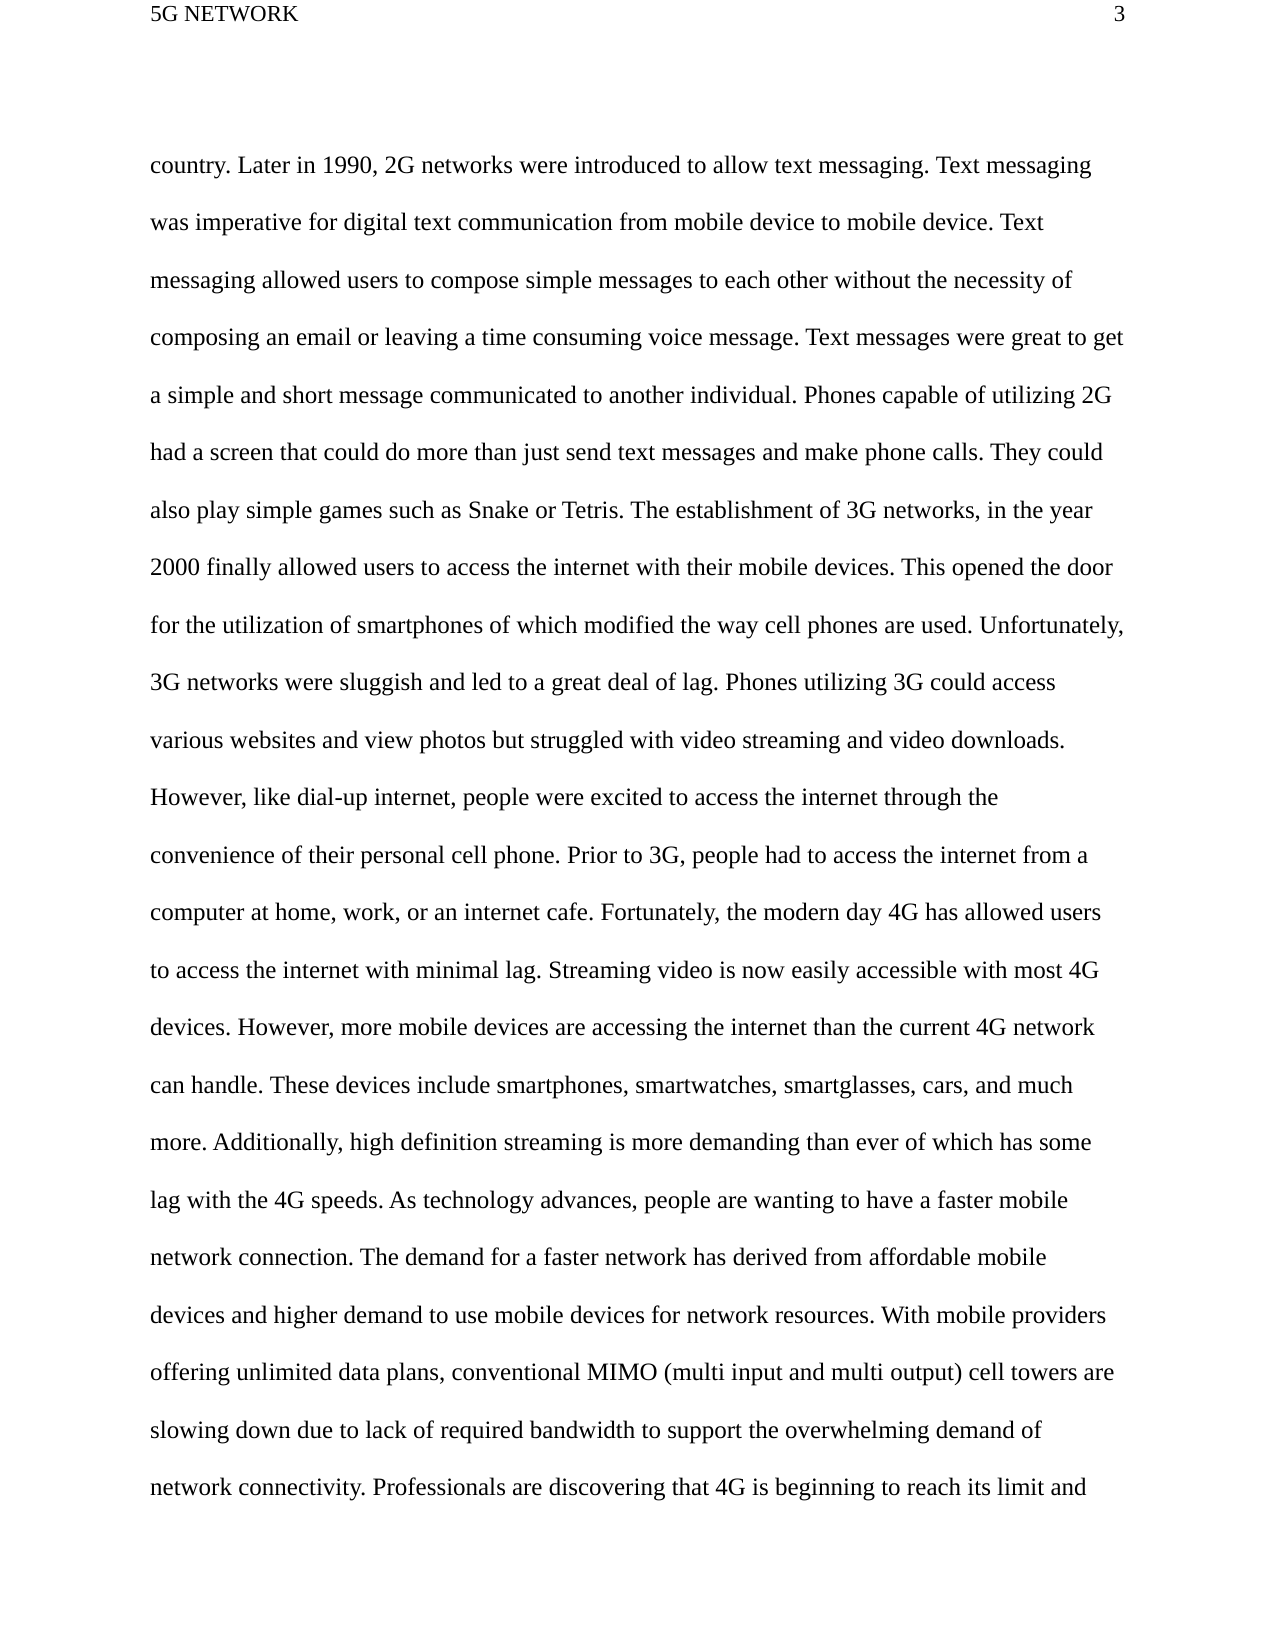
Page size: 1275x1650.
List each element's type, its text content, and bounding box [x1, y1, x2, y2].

text country. Later in 1990, 2G networks were introduced to allow text messaging. Text messaging was imperative for digital text communication from mobile device to mobile device. Text messaging allowed users to compose simple messages to each other without the necessity of composing an email or leaving a time consuming voice message. Text messages were great to get a simple and short message communicated to another individual. Phones capable of utilizing 2G had a screen that could do more than just send text messages and make phone calls. They could also play simple games such as Snake or Tetris. The establishment of 3G networks, in the year 2000 finally allowed users to access the internet with their mobile devices. This opened the door for the utilization of smartphones of which modified the way cell phones are used. Unfortunately, 3G networks were sluggish and led to a great deal of lag. Phones utilizing 3G could access various websites and view photos but struggled with video streaming and video downloads. However, like dial-up internet, people were excited to access the internet through the convenience of their personal cell phone. Prior to 3G, people had to access the internet from a computer at home, work, or an internet cafe. Fortunately, the modern day 4G has allowed users to access the internet with minimal lag. Streaming video is now easily accessible with most 4G devices. However, more mobile devices are accessing the internet than the current 4G network can handle. These devices include smartphones, smartwatches, smartglasses, cars, and much more. Additionally, high definition streaming is more demanding than ever of which has some lag with the 4G speeds. As technology advances, people are wanting to have a faster mobile network connection. The demand for a faster network has derived from affordable mobile devices and higher demand to use mobile devices for network resources. With mobile providers offering unlimited data plans, conventional MIMO (multi input and multi output) cell towers are slowing down due to lack of required bandwidth to support the overwhelming demand of network connectivity. Professionals are discovering that 4G is beginning to reach its limit and [150, 150, 1125, 1501]
